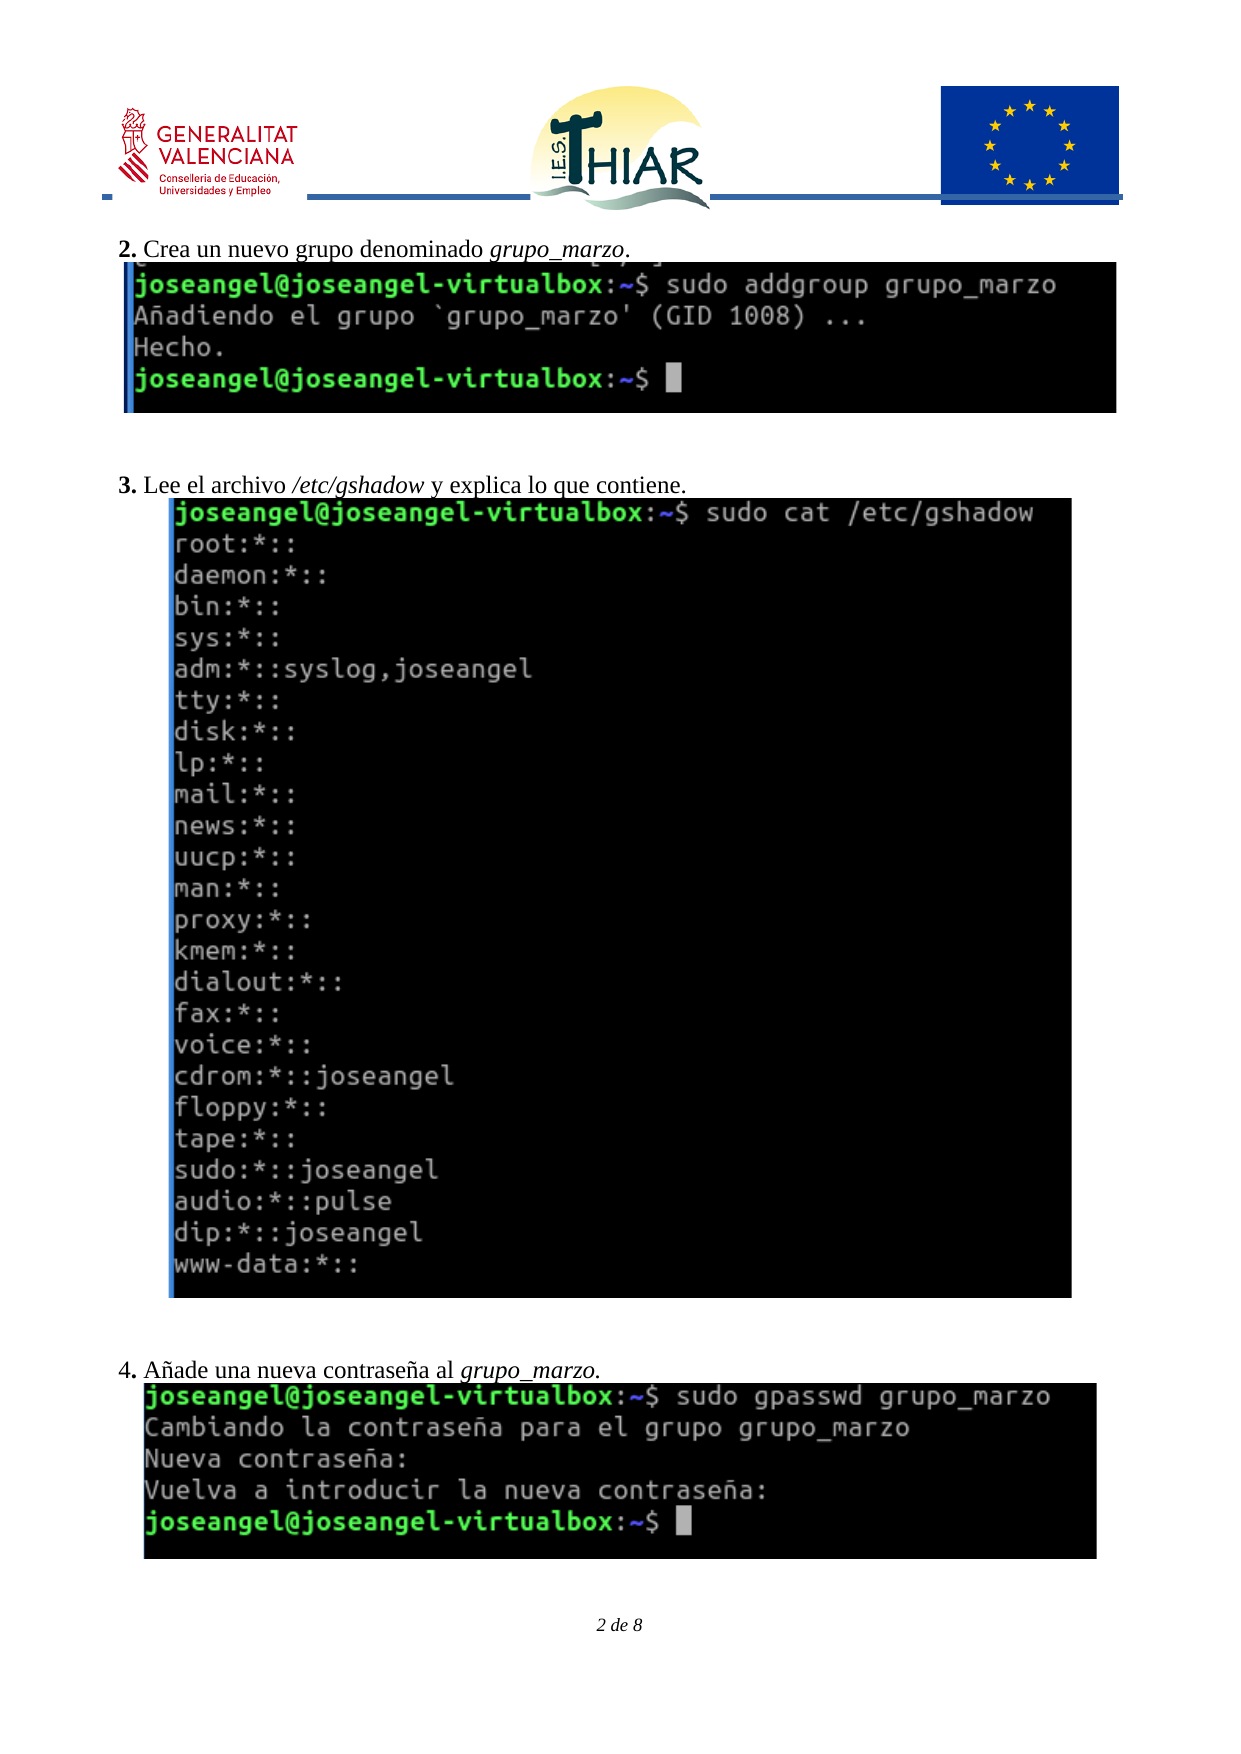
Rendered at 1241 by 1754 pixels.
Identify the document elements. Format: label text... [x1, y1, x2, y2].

text 3. Lee el archivo /etc/gshadow y explica lo que contiene. [118, 470, 1122, 499]
picture [940, 200, 1119, 205]
picture [168, 498, 1072, 1298]
picture [143, 1383, 1097, 1559]
picture [112, 103, 308, 206]
picture [123, 262, 1117, 413]
picture [530, 86, 710, 210]
text 4. Añade una nueva contraseña al grupo_marzo. [118, 1355, 1122, 1384]
text 2. Crea un nuevo grupo denominado grupo_marzo. [118, 234, 1122, 263]
picture [940, 86, 1119, 194]
